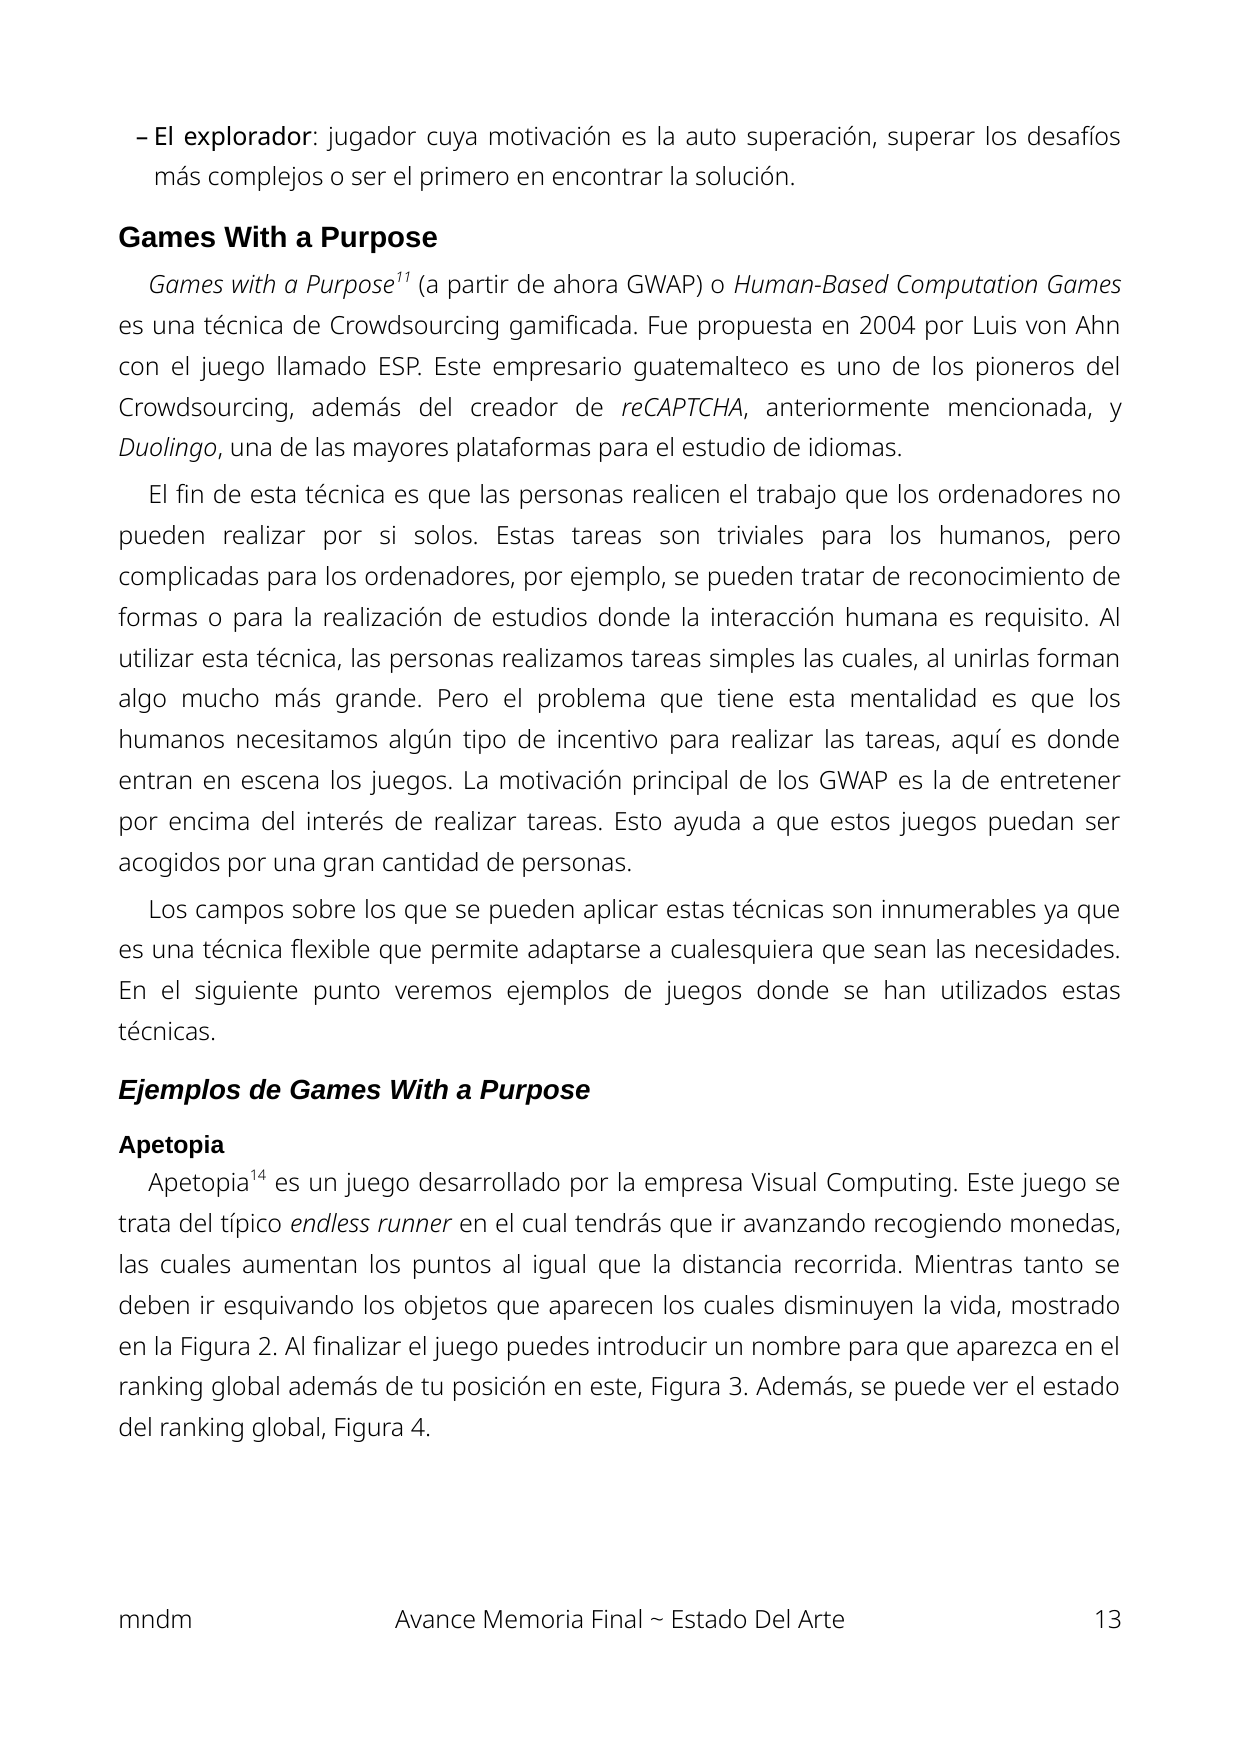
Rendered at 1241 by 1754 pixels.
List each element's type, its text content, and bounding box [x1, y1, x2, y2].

text Games with a Purpose11 (a partir de ahora GWAP) o Human-Based Computation Games es una técnica de Crowdsourcing gamificada. Fue propuesta en 2004 por Luis von Ahn con el juego llamado ESP. Este empresario guatemalteco es uno de los pioneros del Crowdsourcing, además del creador de reCAPTCHA, anteriormente mencionada, y Duolingo, una de las mayores plataformas para el estudio de idiomas. [118, 267, 1122, 464]
subtitle Apetopia [118, 1130, 1122, 1158]
text Los campos sobre los que se pueden aplicar estas técnicas son innumerables ya que es una técnica flexible que permite adaptarse a cualesquiera que sean las necesidades. En el siguiente punto veremos ejemplos de juegos donde se han utilizados estas técnicas. [118, 891, 1122, 1048]
list El explorador: jugador cuya motivación es la auto superación, superar los desafíos más complejos o ser el primero en encontrar la solución. [142, 118, 1122, 193]
subtitle Ejemplos de Games With a Purpose [118, 1073, 1122, 1105]
subtitle Games With a Purpose [118, 220, 1122, 254]
text El fin de esta técnica es que las personas realicen el trabajo que los ordenadores no pueden realizar por si solos. Estas tareas son triviales para los humanos, pero complicadas para los ordenadores, por ejemplo, se pueden tratar de reconocimiento de formas o para la realización de estudios donde la interacción humana es requisito. Al utilizar esta técnica, las personas realizamos tareas simples las cuales, al unirlas forman algo mucho más grande. Pero el problema que tiene esta mentalidad es que los humanos necesitamos algún tipo de incentivo para realizar las tareas, aquí es donde entran en escena los juegos. La motivación principal de los GWAP es la de entretener por encima del interés de realizar tareas. Esto ayuda a que estos juegos puedan ser acogidos por una gran cantidad de personas. [118, 477, 1122, 878]
text Apetopia14 es un juego desarrollado por la empresa Visual Computing. Este juego se trata del típico endless runner en el cual tendrás que ir avanzando recogiendo monedas, las cuales aumentan los puntos al igual que la distancia recorrida. Mientras tanto se deben ir esquivando los objetos que aparecen los cuales disminuyen la vida, mostrado en la Figura 2. Al finalizar el juego puedes introducir un nombre para que aparezca en el ranking global además de tu posición en este, Figura 3. Además, se puede ver el estado del ranking global, Figura 4. [118, 1165, 1122, 1444]
